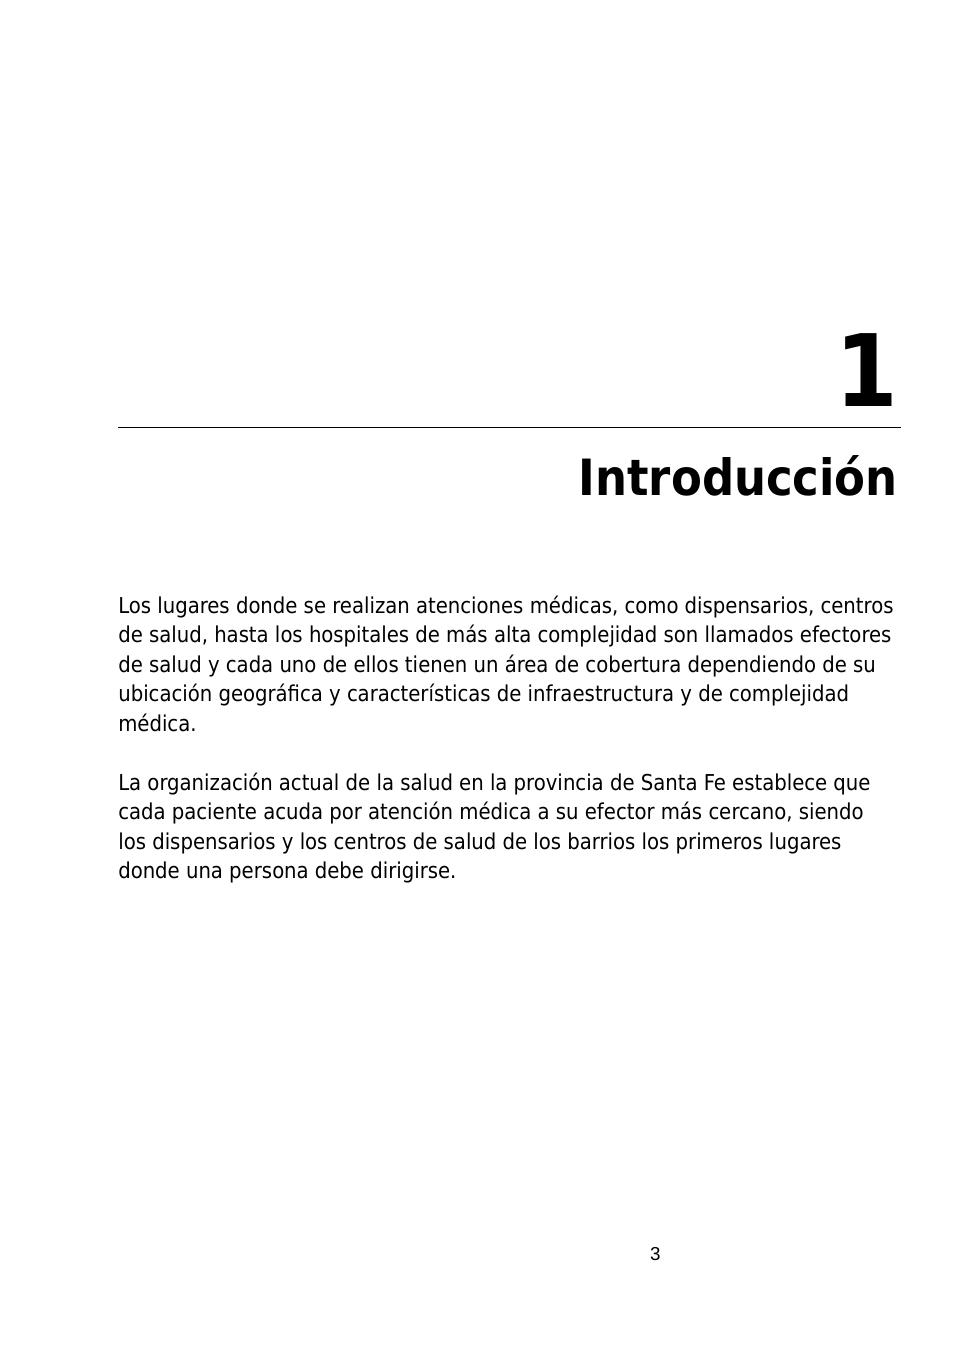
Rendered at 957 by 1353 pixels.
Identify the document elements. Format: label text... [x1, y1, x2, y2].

text Los lugares donde se realizan atenciones médicas, como dispensarios, centros de salud, hasta los hospitales de más alta complejidad son llamados efectores de salud y cada uno de ellos tienen un área de cobertura dependiendo de su ubicación geográfica y características de infraestructura y de complejidad médica. [118, 573, 898, 737]
subtitle Introducción [118, 428, 898, 507]
subtitle Introducción [118, 295, 898, 427]
text La organización actual de la salud en la provincia de Santa Fe establece que cada paciente acuda por atención médica a su efector más cercano, siendo los dispensarios y los centros de salud de los barrios los primeros lugares donde una persona debe dirigirse. [118, 750, 898, 884]
